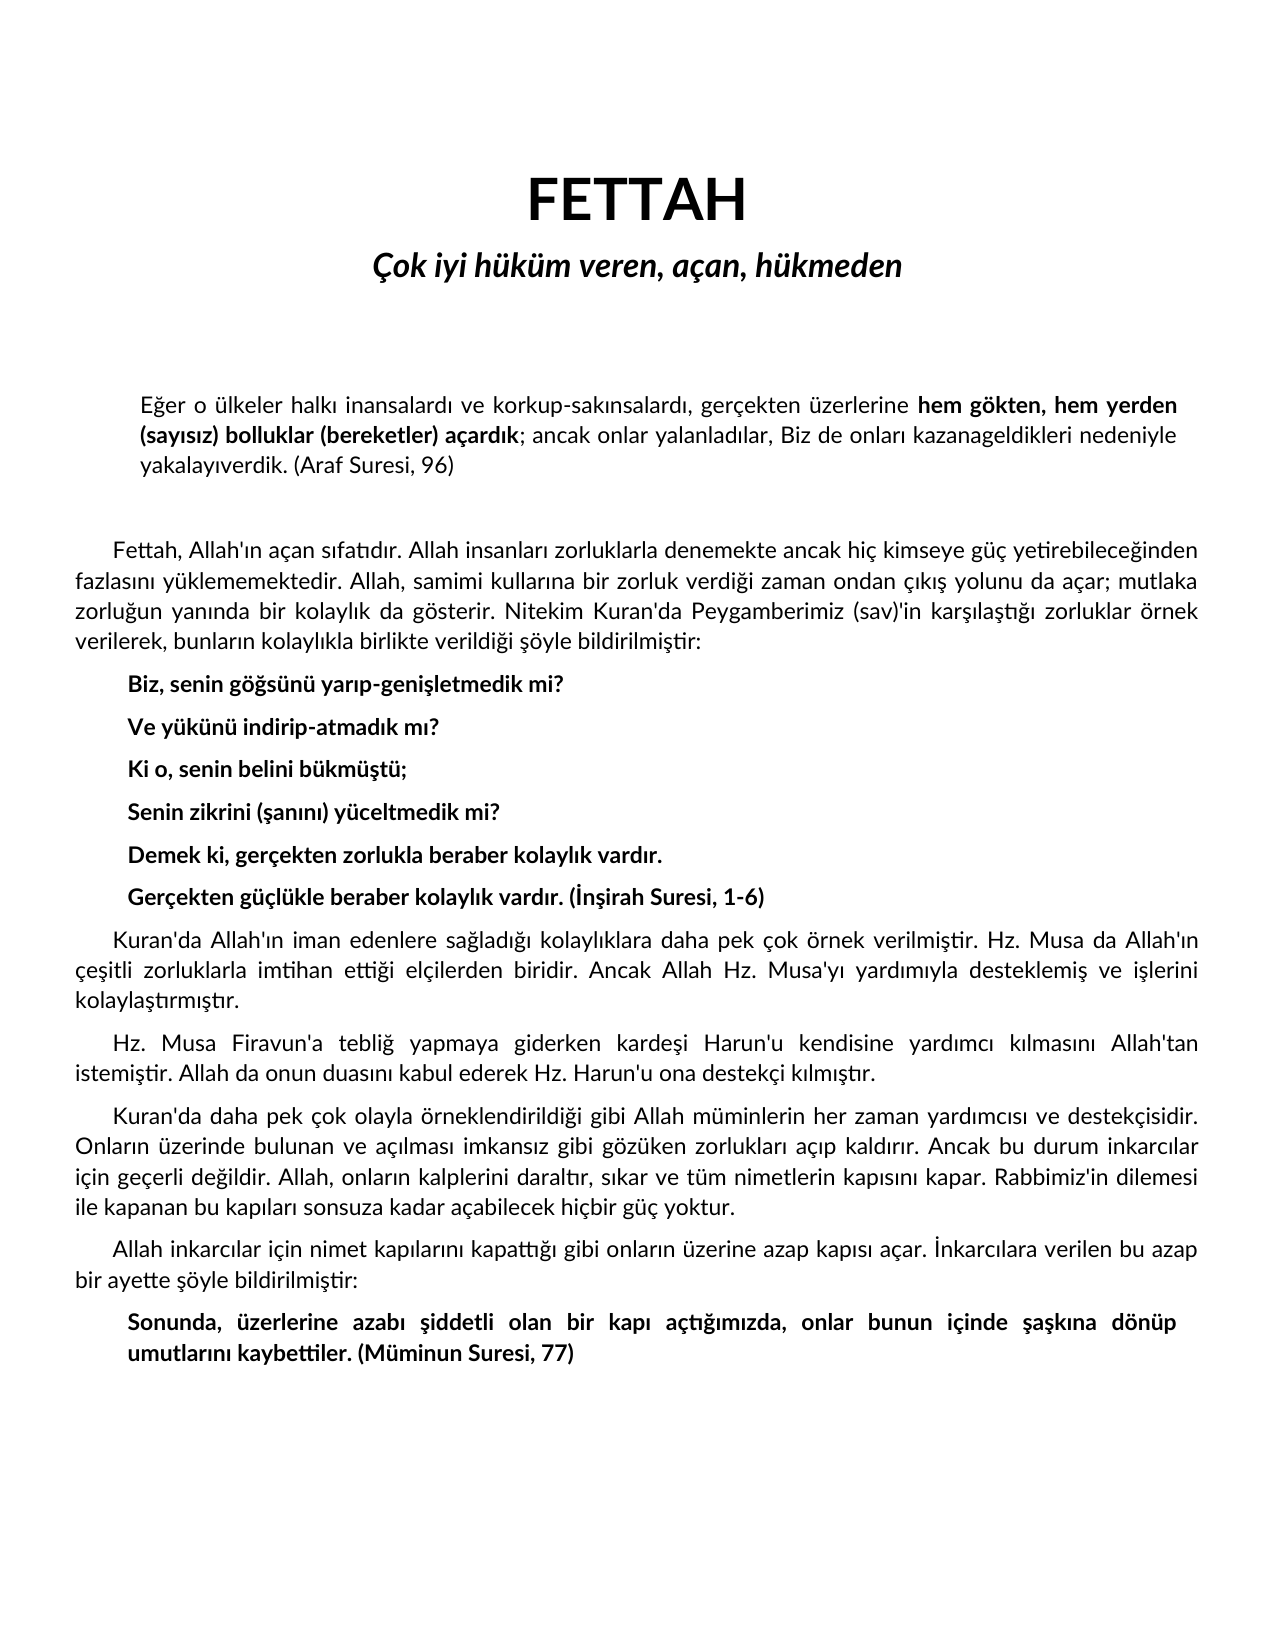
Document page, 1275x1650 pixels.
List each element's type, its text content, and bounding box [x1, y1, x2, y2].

text Ve yükünü indirip-atmadık mı? [127, 712, 1177, 740]
text Demek ki, gerçekten zorlukla beraber kolaylık vardır. [127, 840, 1177, 868]
text Fettah, Allah'ın açan sıfatıdır. Allah insanları zorluklarla denemekte ancak hiç kimseye güç yetirebileceğinden fazlasını yüklememektedir. Allah, samimi kullarına bir zorluk verdiği zaman ondan çıkış yolunu da açar; mutlaka zorluğun yanında bir kolaylık da gösterir. Nitekim Kuran'da Peygamberimiz (sav)'in karşılaştığı zorluklar örnek verilerek, bunların kolaylıkla birlikte verildiği şöyle bildirilmiştir: [75, 536, 1200, 654]
text Hz. Musa Firavun'a tebliğ yapmaya giderken kardeşi Harun'u kendisine yardımcı kılmasını Allah'tan istemiştir. Allah da onun duasını kabul ederek Hz. Harun'u ona destekçi kılmıştır. [75, 1029, 1200, 1087]
text Ki o, senin belini bükmüştü; [127, 755, 1177, 782]
text Allah inkarcılar için nimet kapılarını kapattığı gibi onların üzerine azap kapısı açar. İnkarcılara verilen bu azap bir ayette şöyle bildirilmiştir: [75, 1235, 1200, 1293]
text Senin zikrini (şanını) yüceltmedik mi? [127, 798, 1177, 825]
subtitle FETTAH [75, 162, 1200, 232]
text Sonunda, üzerlerine azabı şiddetli olan bir kapı açtığımızda, onlar bunun içinde şaşkına dönüp umutlarını kaybettiler. (Müminun Suresi, 77) [127, 1308, 1177, 1366]
text Kuran'da daha pek çok olayla örneklendirildiği gibi Allah müminlerin her zaman yardımcısı ve destekçisidir. Onların üzerinde bulunan ve açılması imkansız gibi gözüken zorlukları açıp kaldırır. Ancak bu durum inkarcılar için geçerli değildir. Allah, onların kalplerini daraltır, sıkar ve tüm nimetlerin kapısını kapar. Rabbimiz'in dilemesi ile kapanan bu kapıları sonsuza kadar açabilecek hiçbir güç yoktur. [75, 1102, 1200, 1220]
text Kuran'da Allah'ın iman edenlere sağladığı kolaylıklara daha pek çok örnek verilmiştir. Hz. Musa da Allah'ın çeşitli zorluklarla imtihan ettiği elçilerden biridir. Ancak Allah Hz. Musa'yı yardımıyla desteklemiş ve işlerini kolaylaştırmıştır. [75, 926, 1200, 1014]
text Gerçekten güçlükle beraber kolaylık vardır. (İnşirah Suresi, 1-6) [127, 883, 1177, 911]
text Çok iyi hüküm veren, açan, hükmeden [75, 245, 1200, 285]
text Biz, senin göğsünü yarıp-genişletmedik mi? [127, 669, 1177, 697]
text Eğer o ülkeler halkı inansalardı ve korkup-sakınsalardı, gerçekten üzerlerine hem gökten, hem yerden (sayısız) bolluklar (bereketler) açardık; ancak onlar yalanladılar, Biz de onları kazanageldikleri nedeniyle yakalayıverdik. (Araf Suresi, 96) [140, 390, 1178, 478]
